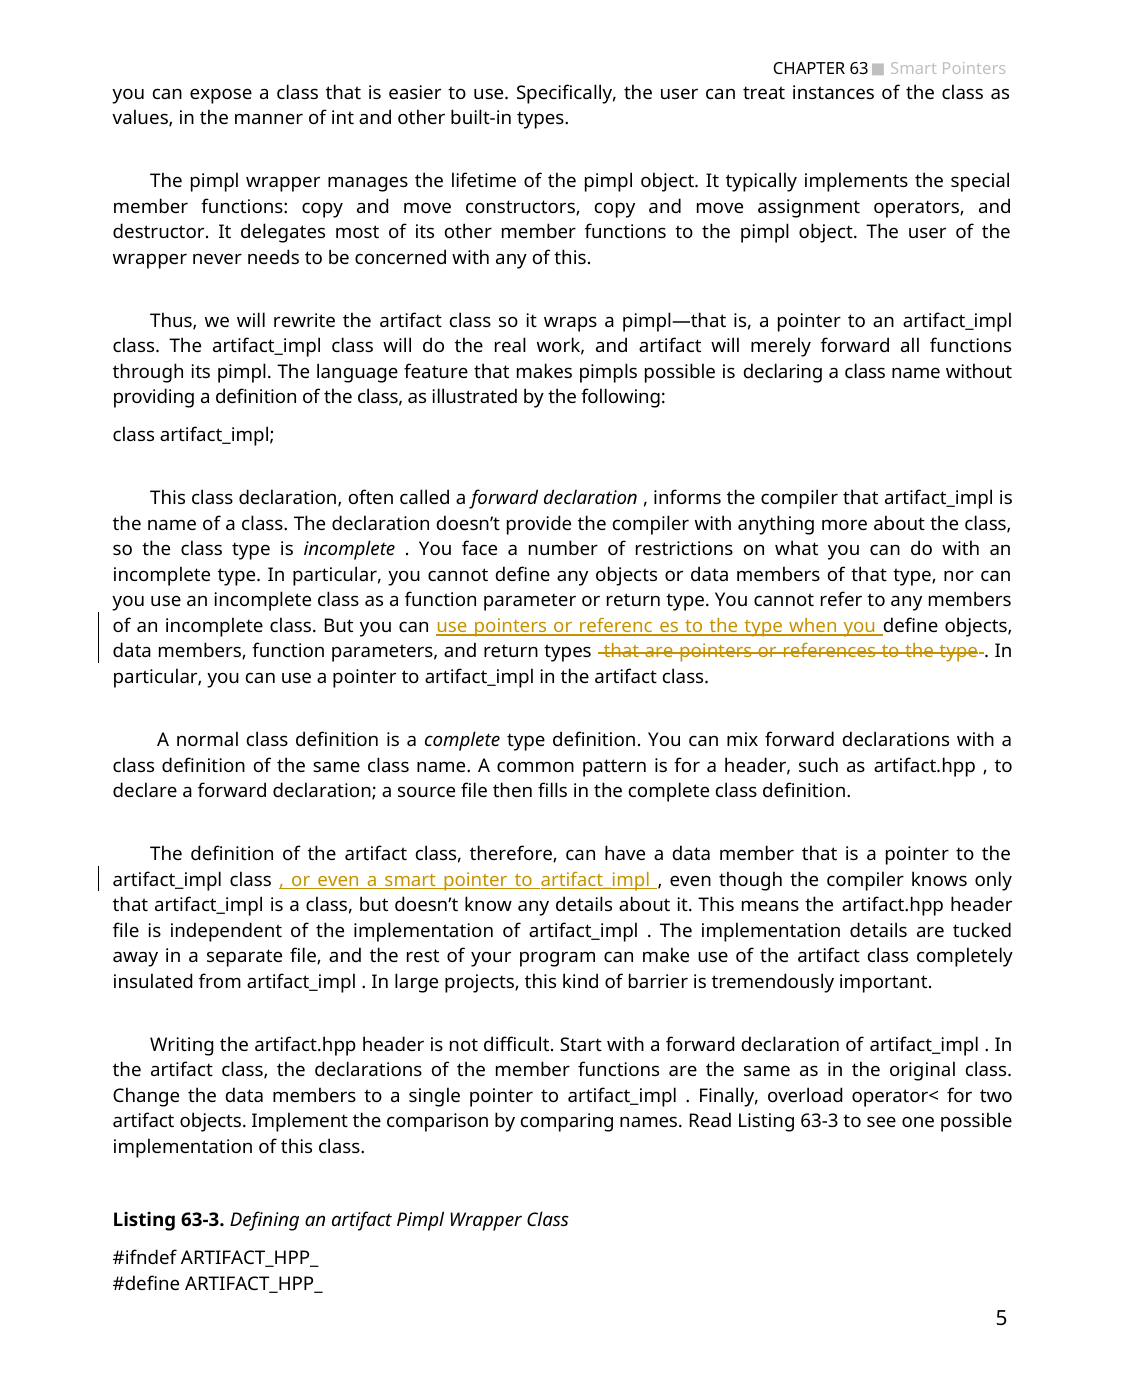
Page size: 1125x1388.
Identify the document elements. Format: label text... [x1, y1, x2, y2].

text A normal class definition is a complete type definition. You can mix forward declarations with a class definition of the same class name. A common pattern is for a header, such as artifact.hpp , to declare a forward declaration; a source file then fills in the complete class definition. [112, 726, 1012, 803]
text Writing the artifact.hpp header is not difficult. Start with a forward declaration of artifact_impl . In the artifact class, the declarations of the member functions are the same as in the original class. Change the data members to a single pointer to artifact_impl . Finally, overload operator< for two artifact objects. Implement the comparison by comparing names. Read Listing 63-3 to see one possible implementation of this class. [112, 1031, 1012, 1159]
text class artifact_impl; [112, 422, 1012, 447]
text The definition of the artifact class, therefore, can have a data member that is a pointer to the artifact_impl class , or even a smart pointer to artifact_impl , even though the compiler knows only that artifact_impl is a class, but doesn’t know any details about it. This means the artifact.hpp header file is independent of the implementation of artifact_impl . The implementation details are tucked away in a separate file, and the rest of your program can make use of the artifact class completely insulated from artifact_impl . In large projects, this kind of barrier is tremendously important. [112, 840, 1012, 993]
text you can expose a class that is easier to use. Specifically, the user can treat instances of the class as values, in the manner of int and other built-in types. [112, 79, 1012, 130]
text The pimpl wrapper manages the lifetime of the pimpl object. It typically implements the special member functions: copy and move constructors, copy and move assignment operators, and destructor. It delegates most of its other member functions to the pimpl object. The user of the wrapper never needs to be concerned with any of this. [112, 167, 1012, 269]
text #define ARTIFACT_HPP_ [112, 1270, 1012, 1296]
text Thus, we will rewrite the artifact class so it wraps a pimpl—that is, a pointer to an artifact_impl class. The artifact_impl class will do the real work, and artifact will merely forward all functions through its pimpl. The language feature that makes pimpls possible is declaring a class name without providing a definition of the class, as illustrated by the following: [112, 307, 1012, 409]
text #ifndef ARTIFACT_HPP_ [112, 1244, 1012, 1270]
text Listing 63-3. Defining an artifact Pimpl Wrapper Class [112, 1207, 1012, 1232]
text This class declaration, often called a forward declaration , informs the compiler that artifact_impl is the name of a class. The declaration doesn’t provide the compiler with anything more about the class, so the class type is incomplete . You face a number of restrictions on what you can do with an incomplete type. In particular, you cannot define any objects or data members of that type, nor can you use an incomplete class as a function parameter or return type. You cannot refer to any members of an incomplete class. But you can use pointers or referenc es to the type when you define objects, data members, function parameters, and return types . In particular, you can use a pointer to artifact_impl in the artifact class. [112, 485, 1012, 689]
